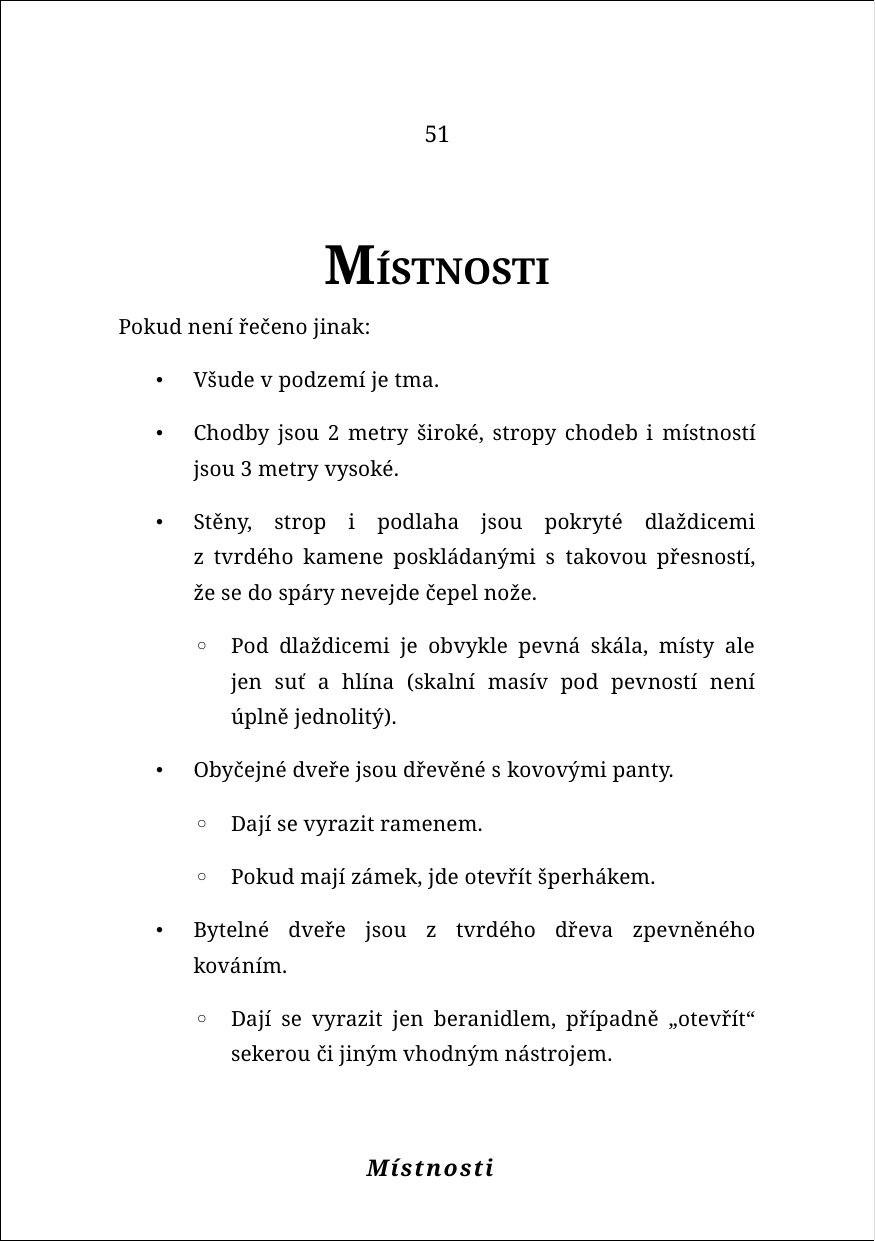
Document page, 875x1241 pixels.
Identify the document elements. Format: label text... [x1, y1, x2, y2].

list Bytelné dveře jsou z⁠ tvrdého dřeva zpevněného kováním. [156, 915, 756, 979]
list Pokud mají zámek, jde otevřít šperhákem. [193, 862, 756, 890]
subtitle Místnosti [118, 226, 756, 300]
list Chodby jsou 2 metry široké, stropy chodeb i⁠ místností jsou 3 metry vysoké. [156, 418, 756, 482]
list Pod dlaždicemi je obvykle pevná skála, místy ale jen suť a⁠ hlína (skalní masív pod pevností není úplně jednolitý). [193, 631, 756, 731]
list Všude v⁠ podzemí je tma. [156, 365, 756, 393]
list Obyčejné dveře jsou dřevěné s⁠ kovovými panty. [156, 756, 756, 784]
list Dají se vyrazit ramenem. [193, 809, 756, 837]
list Dají se vyrazit jen beranidlem, případně „otevřít“ sekerou či jiným vhodným nástrojem. [193, 1004, 756, 1068]
list Stěny, strop i⁠ podlaha jsou pokryté dlaždicemi z⁠ tvrdého kamene poskládanými s⁠ takovou přesností, že se do spáry nevejde čepel nože. [156, 507, 756, 606]
text Pokud není řečeno jinak: [118, 312, 756, 340]
